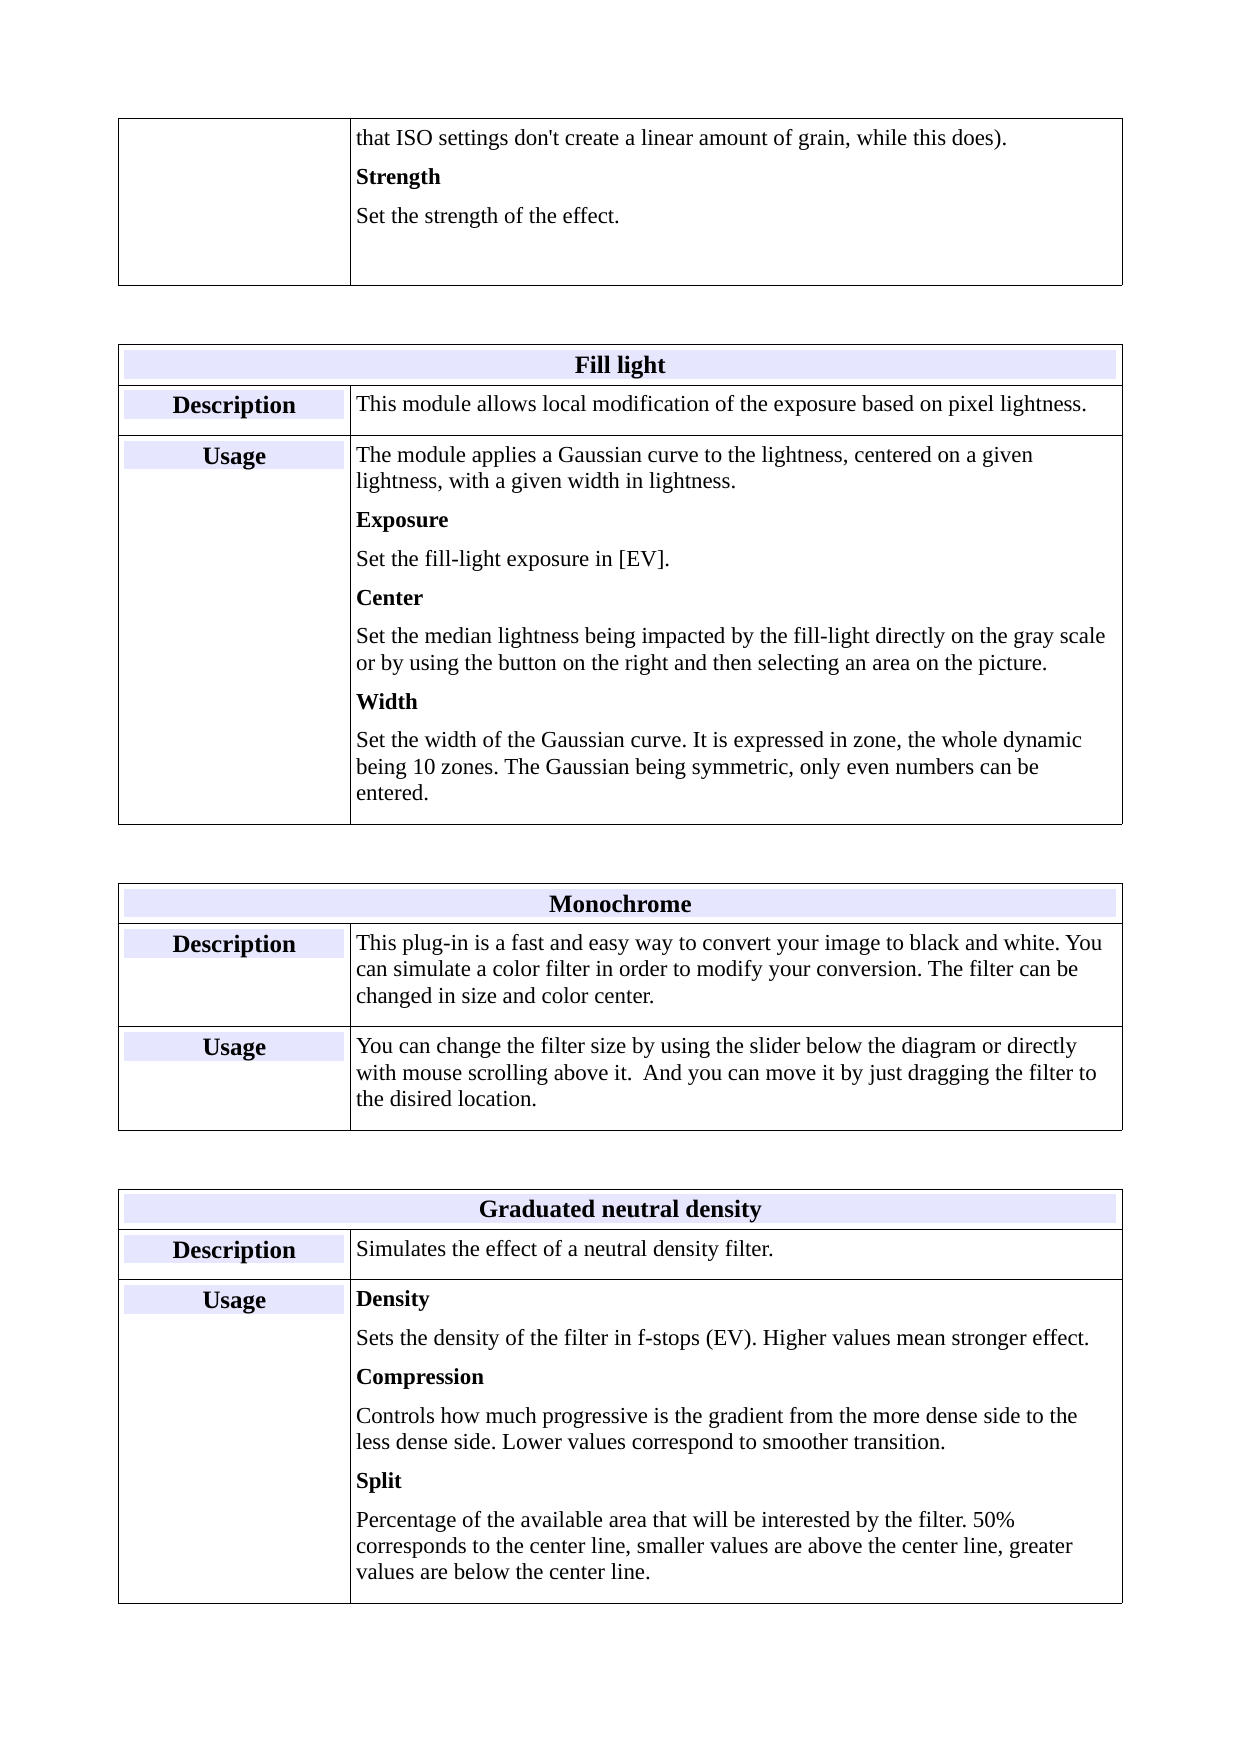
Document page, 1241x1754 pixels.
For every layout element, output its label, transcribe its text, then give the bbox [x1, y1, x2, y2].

table_cell Usage [119, 1280, 350, 1603]
table_cell Description [119, 1230, 350, 1279]
table_cell Description [119, 386, 350, 435]
table_cell Usage [119, 1027, 350, 1129]
table_cell This plug-in is a fast and easy way to convert your image to black and white. You can simulate a color filter in order to modify your conversion. The filter can be changed in size and color center. [351, 924, 1122, 1026]
table_cell Simulates the effect of a neutral density filter. [351, 1230, 1122, 1279]
table_cell The module applies a Gaussian curve to the lightness, centered on a given lightness, with a given width in lightness. Exposure Set the fill-light exposure in [EV]. Center Set the median lightness being impacted by the fill-light directly on the gray scale or by using the button on the right and then selecting an area on the picture. Width Set the width of the Gaussian curve. It is expressed in zone, the whole dynamic being 10 zones. The Gaussian being symmetric, only even numbers can be entered. [351, 436, 1122, 824]
table_cell You can change the filter size by using the slider below the diagram or directly with mouse scrolling above it. And you can move it by just dragging the filter to the disired location. [351, 1027, 1122, 1129]
table_header Fill light [119, 345, 1122, 384]
table_header Graduated neutral density [119, 1190, 1122, 1229]
table_cell Density Sets the density of the filter in f-stops (EV). Higher values mean stronger effect. Compression Controls how much progressive is the gradient from the more dense side to the less dense side. Lower values correspond to smoother transition. Split Percentage of the available area that will be interested by the filter. 50% corresponds to the center line, smaller values are above the center line, greater values are below the center line. [351, 1280, 1122, 1603]
table_header Monochrome [119, 884, 1122, 923]
table_cell Usage [119, 436, 350, 824]
table_cell [119, 119, 350, 285]
table_cell This module allows local modification of the exposure based on pixel lightness. [351, 386, 1122, 435]
table_cell that ISO settings don't create a linear amount of grain, while this does). Strength Set the strength of the effect. [351, 119, 1122, 285]
table_cell Description [119, 924, 350, 1026]
